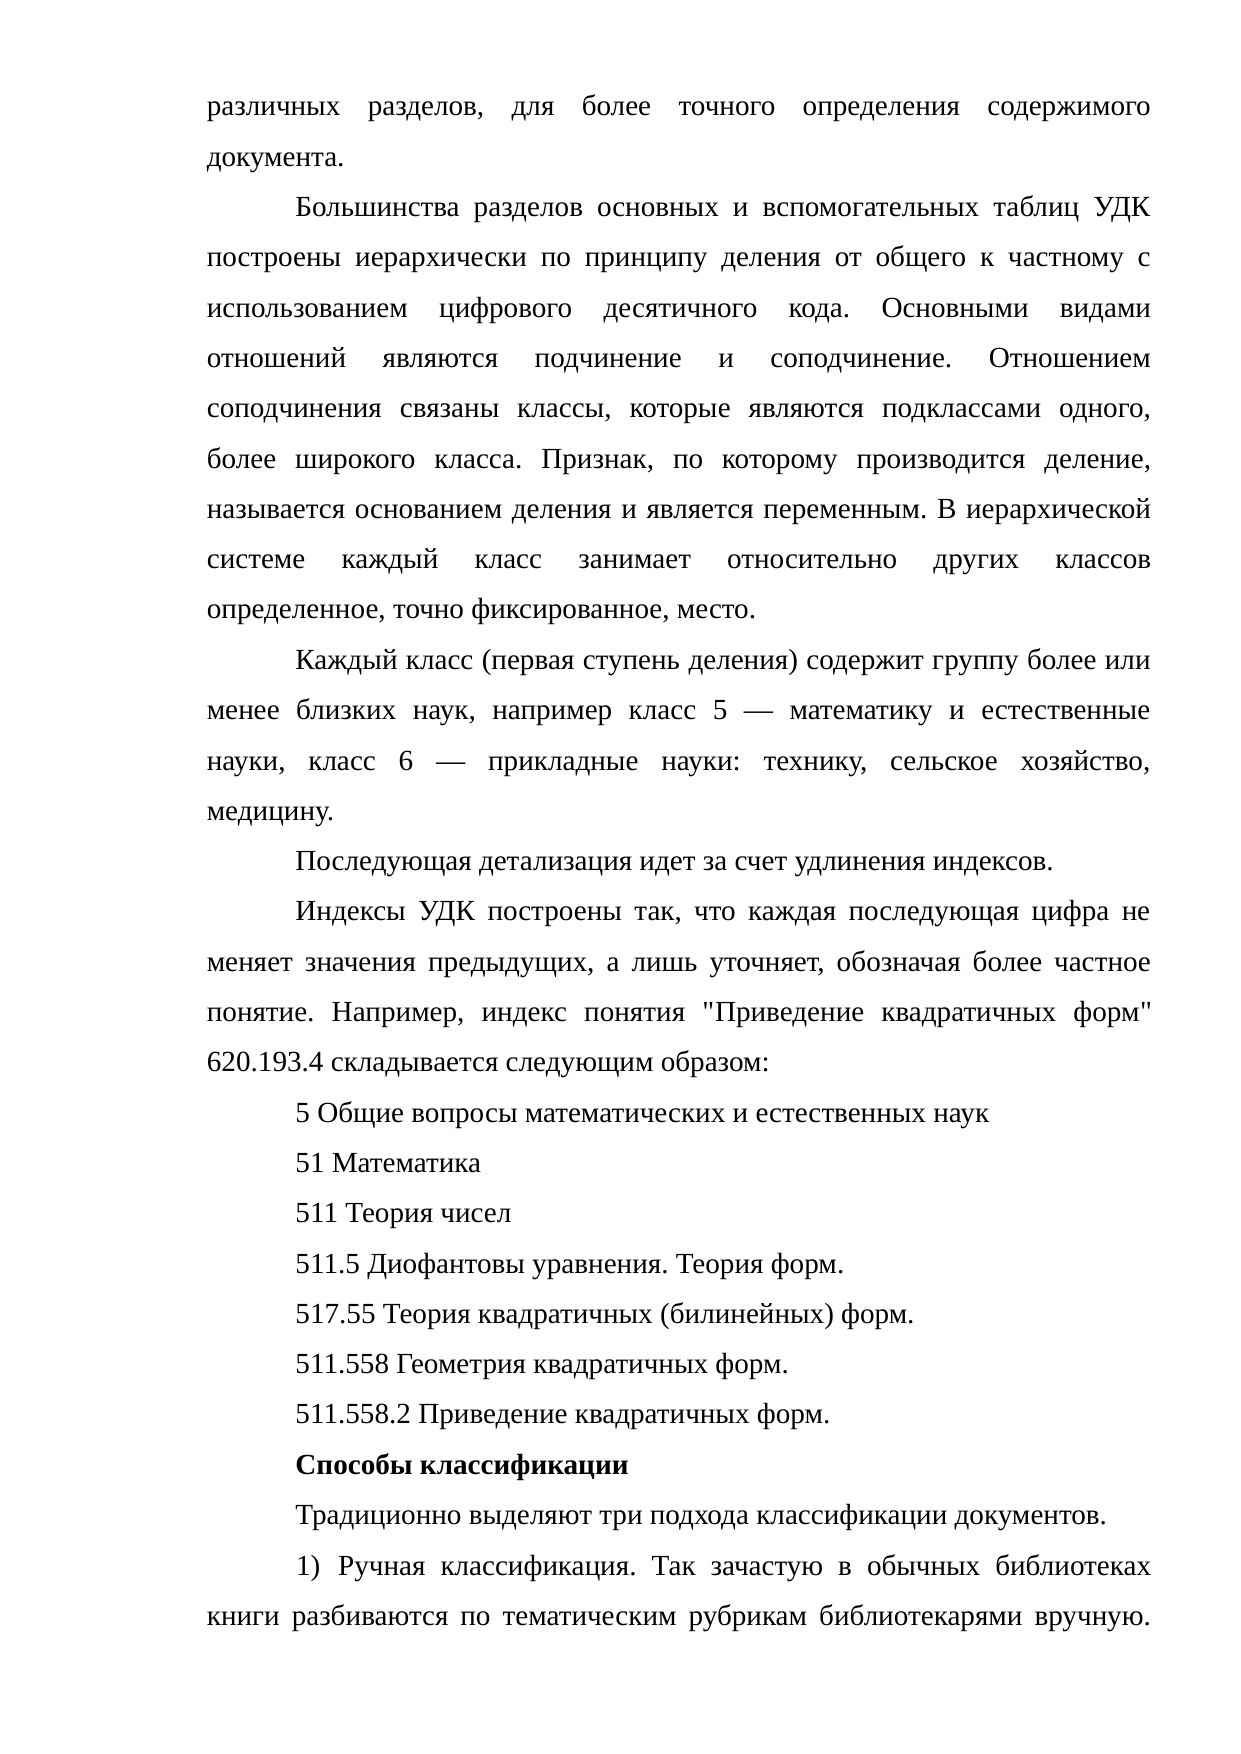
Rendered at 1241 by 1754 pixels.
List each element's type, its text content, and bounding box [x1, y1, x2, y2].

text 511 Теория чисел [207, 1195, 1152, 1229]
text различных разделов, для более точного определения содержимого документа. [207, 88, 1152, 172]
text 511.558.2 Приведение квадратичных форм. [207, 1397, 1152, 1430]
text Индексы УДК построены так, что каждая последующая цифра не меняет значения предыдущих, а лишь уточняет, обозначая более частное понятие. Например, индекс понятия "Приведение квадратичных форм" 620.193.4 складывается следующим образом: [207, 893, 1152, 1078]
list Ручная классификация. Так зачастую в обычных библиотеках книги разбиваются по тематическим рубрикам библиотекарями вручную. [207, 1548, 1152, 1631]
text Традиционно выделяют три подхода классификации документов. [207, 1497, 1152, 1531]
text Последующая детализация идет за счет удлинения индексов. [207, 843, 1152, 877]
text 511.558 Геометрия квадратичных форм. [207, 1346, 1152, 1380]
subtitle Способы классификации [207, 1447, 1152, 1481]
text Каждый класс (первая ступень деления) содержит группу более или менее близких наук, например класс 5 — математику и естественные науки, класс 6 — прикладные науки: технику, сельское хозяйство, медицину. [207, 642, 1152, 826]
text 517.55 Теория квадратичных (билинейных) форм. [207, 1296, 1152, 1329]
text 511.5 Диофантовы уравнения. Теория форм. [207, 1246, 1152, 1279]
text 51 Математика [207, 1145, 1152, 1179]
text 5 Общие вопросы математических и естественных наук [207, 1095, 1152, 1128]
text Большинства разделов основных и вспомогательных таблиц УДК построены иерархически по принципу деления от общего к частному с использованием цифрового десятичного кода. Основными видами отношений являются подчинение и соподчинение. Отношением соподчинения связаны классы, которые являются подклассами одного, более широкого класса. Признак, по которому производится деление, называется основанием деления и является переменным. В иерархической системе каждый класс занимает относительно других классов определенное, точно фиксированное, место. [207, 189, 1152, 625]
